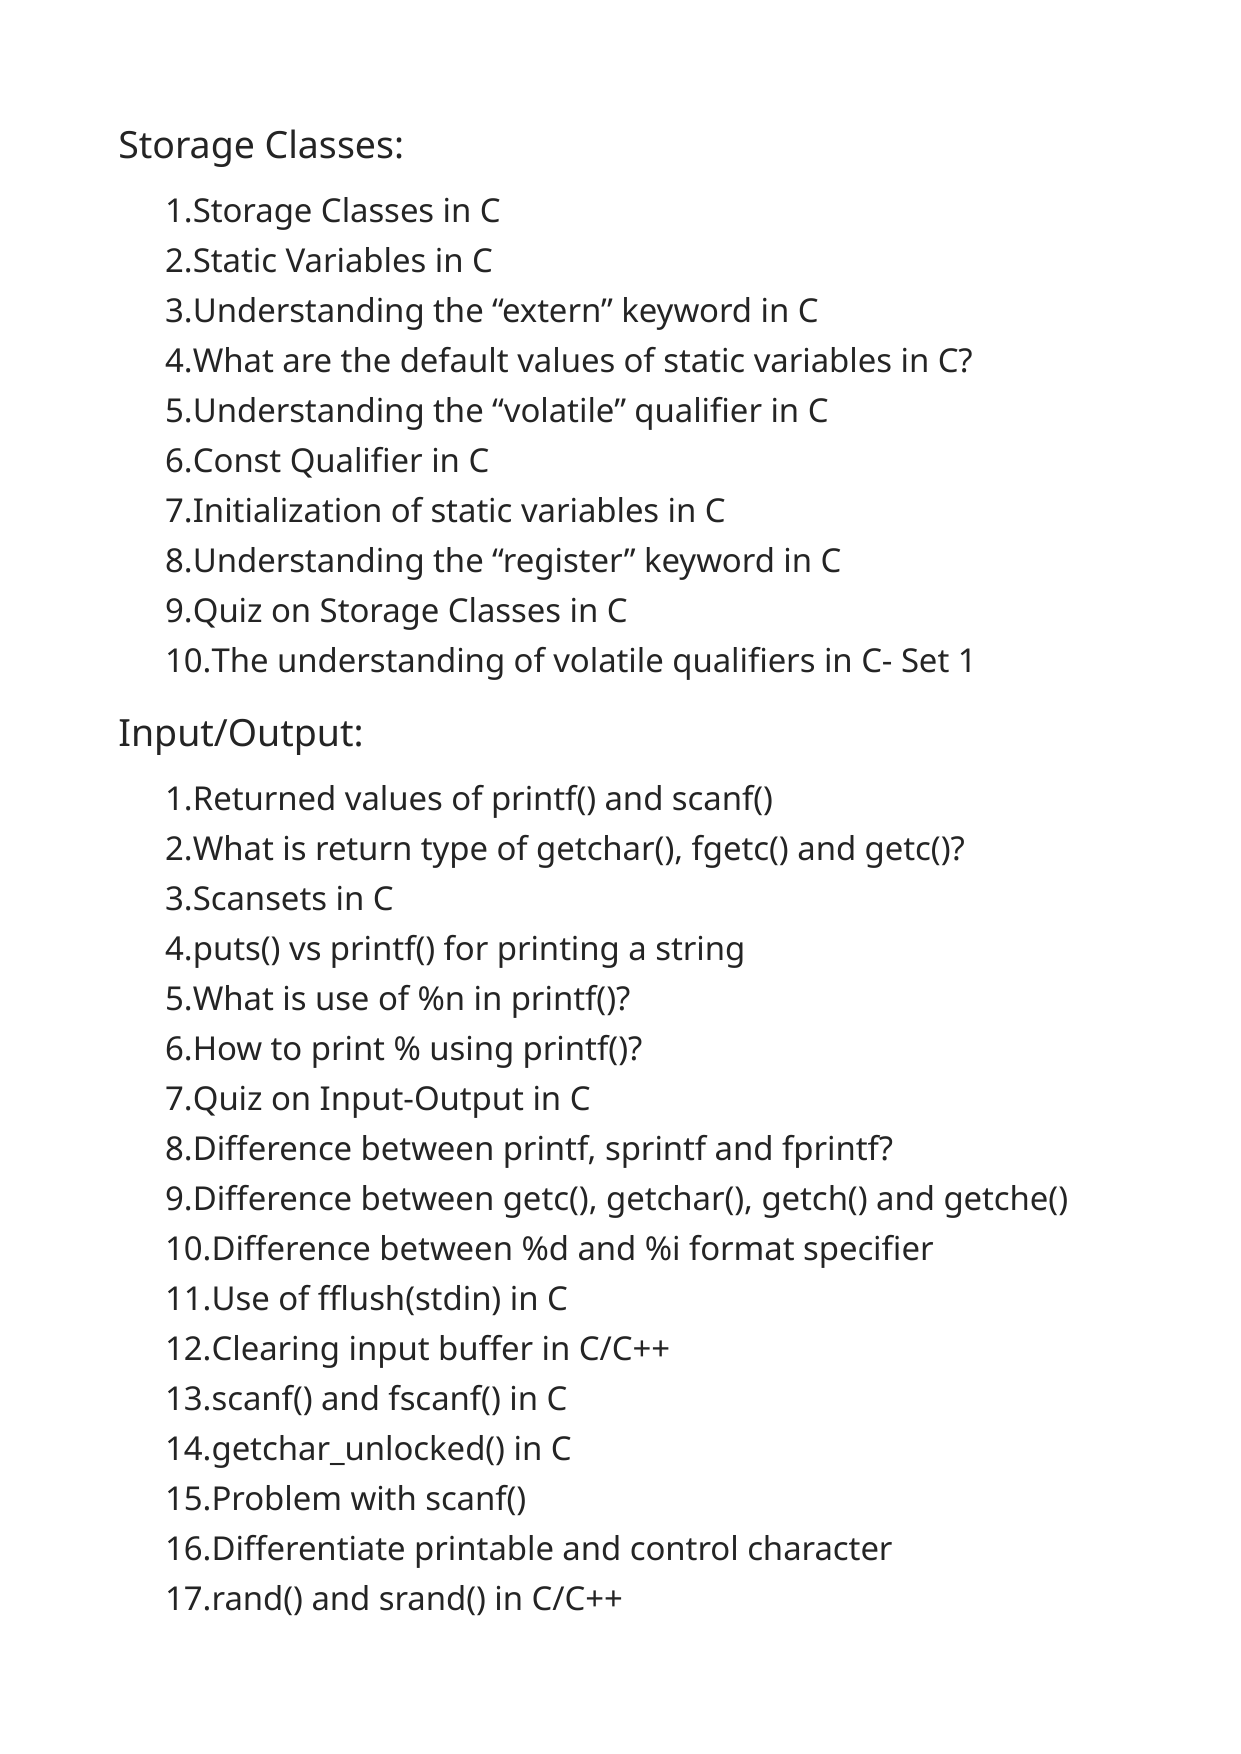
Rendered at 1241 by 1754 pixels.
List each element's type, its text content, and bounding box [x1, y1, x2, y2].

list puts() vs printf() for printing a string [165, 920, 1122, 970]
list How to print % using printf()? [165, 1020, 1122, 1070]
list Static Variables in C [165, 232, 1122, 282]
list Initialization of static variables in C [165, 482, 1122, 532]
list The understanding of volatile qualifiers in C- Set 1 [165, 632, 1122, 682]
list Understanding the “volatile” qualifier in C [165, 382, 1122, 432]
list Differentiate printable and control character [165, 1520, 1122, 1570]
list Const Qualifier in C [165, 432, 1122, 482]
list What is use of %n in printf()? [165, 970, 1122, 1020]
subtitle Storage Classes: [118, 118, 1122, 169]
list Quiz on Storage Classes in C [165, 582, 1122, 632]
list scanf() and fscanf() in C [165, 1370, 1122, 1420]
list What are the default values of static variables in C? [165, 332, 1122, 382]
list Quiz on Input-Output in C [165, 1070, 1122, 1120]
list Use of fflush(stdin) in C [165, 1270, 1122, 1320]
list Understanding the “register” keyword in C [165, 532, 1122, 582]
list Understanding the “extern” keyword in C [165, 282, 1122, 332]
list Returned values of printf() and scanf() [165, 770, 1122, 820]
list Clearing input buffer in C/C++ [165, 1320, 1122, 1370]
list Problem with scanf() [165, 1470, 1122, 1520]
list What is return type of getchar(), fgetc() and getc()? [165, 820, 1122, 870]
subtitle Input/Output: [118, 707, 1122, 758]
list Difference between %d and %i format specifier [165, 1220, 1122, 1270]
list getchar_unlocked() in C [165, 1420, 1122, 1470]
list Difference between getc(), getchar(), getch() and getche() [165, 1170, 1122, 1220]
list Scansets in C [165, 870, 1122, 920]
list Difference between printf, sprintf and fprintf? [165, 1120, 1122, 1170]
list Storage Classes in C [165, 182, 1122, 232]
list rand() and srand() in C/C++ [165, 1570, 1122, 1620]
